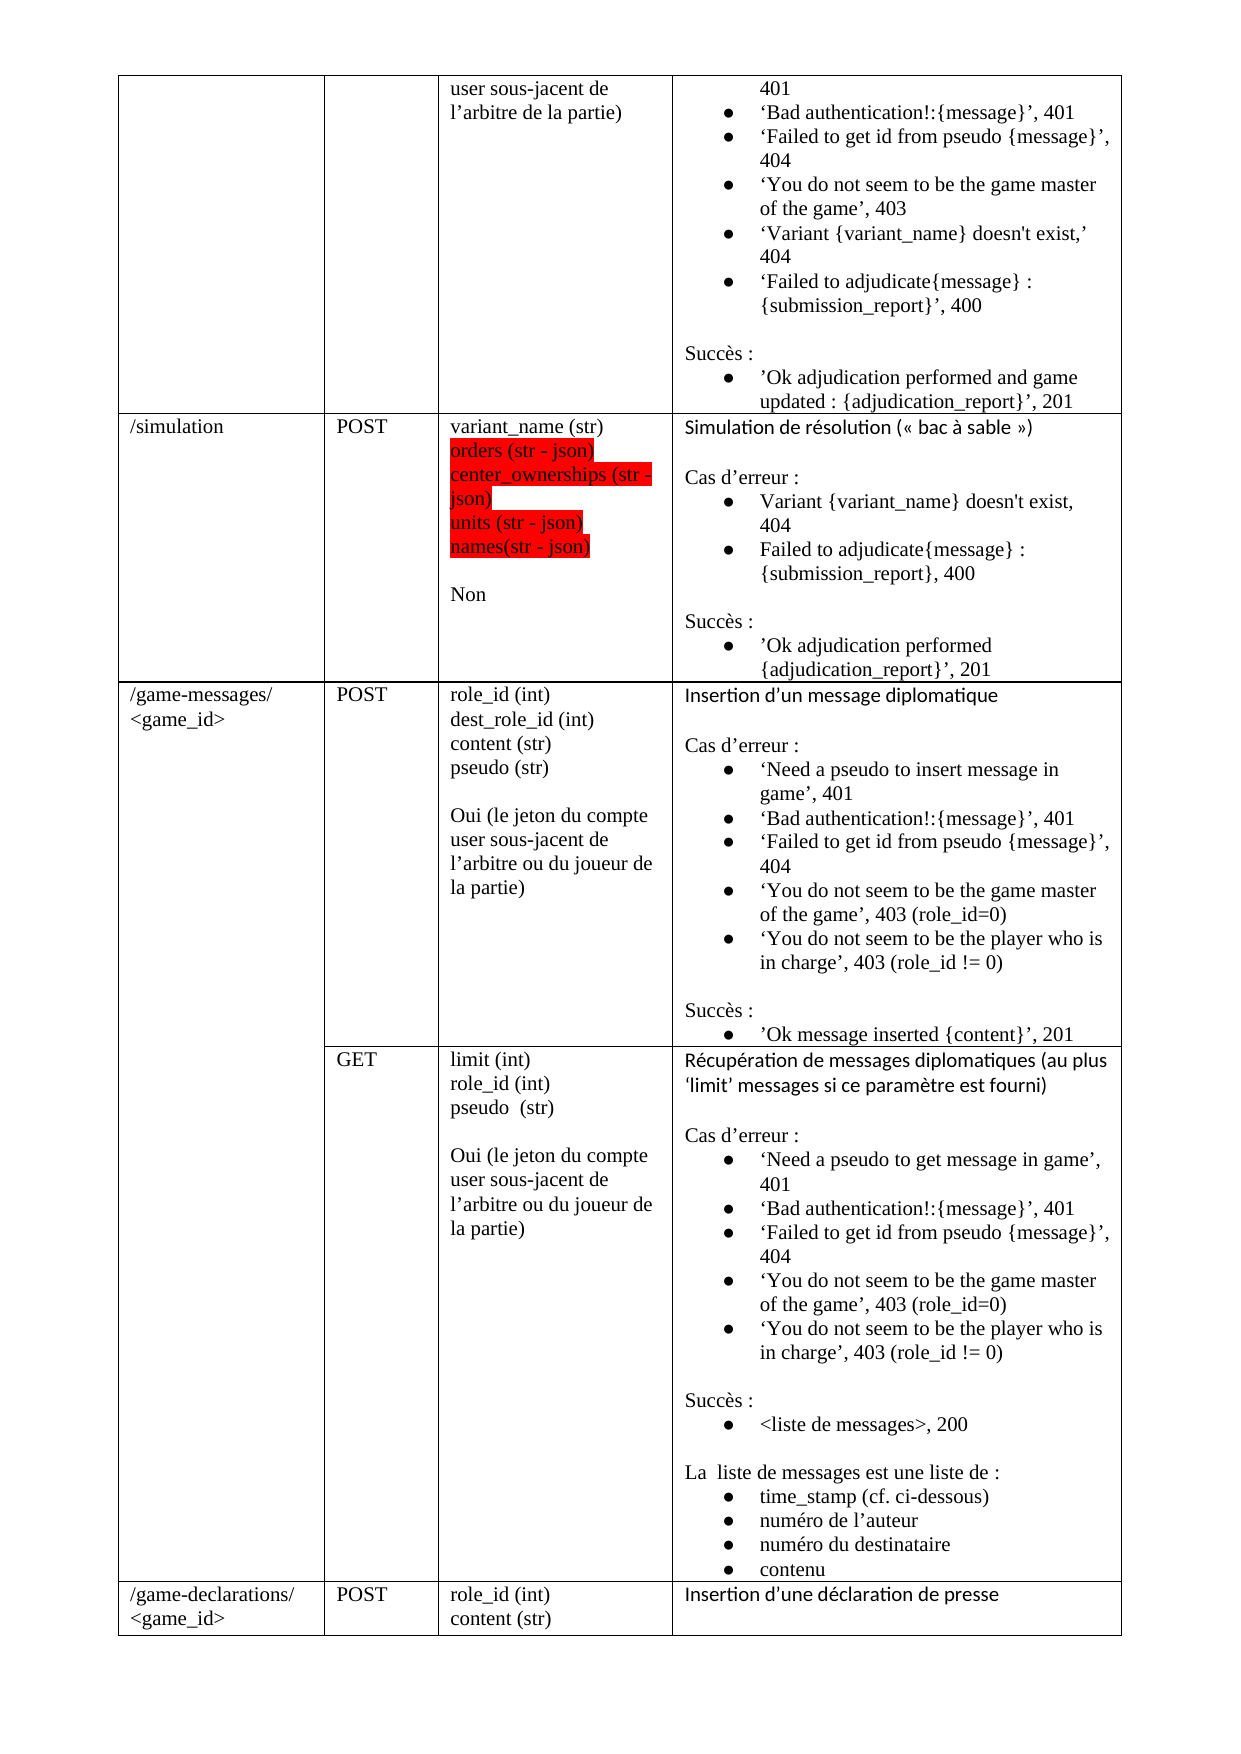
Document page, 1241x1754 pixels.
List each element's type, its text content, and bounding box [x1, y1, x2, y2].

table_cell Insertion d’un message diplomatique Cas d’erreur : ‘Need a pseudo to insert message in game’, 401 ‘Bad authentication!:{message}’, 401 ‘Failed to get id from pseudo {message}’, 404 ‘You do not seem to be the game master of the game’, 403 (role_id=0) ‘You do not seem to be the player who is in charge’, 403 (role_id != 0) Succès : ’Ok message inserted {content}’, 201 [673, 683, 1121, 1046]
table_cell Résolution de la partie Cas d’erreur : ‘Need a pseudo to adjudicate in game’, 401 ‘Bad authentication!:{message}’, 401 ‘Failed to get id from pseudo {message}’, 404 ‘You do not seem to be the game master of the game’, 403 ‘Variant {variant_name} doesn't exist,’ 404 ‘Failed to adjudicate{message} : {submission_report}’, 400 Succès : ’Ok adjudication performed and game updated : {adjudication_report}’, 201 [673, 76, 1121, 413]
table_cell Récupération de messages diplomatiques (au plus ‘limit’ messages si ce paramètre est fourni) Cas d’erreur : ‘Need a pseudo to get message in game’, 401 ‘Bad authentication!:{message}’, 401 ‘Failed to get id from pseudo {message}’, 404 ‘You do not seem to be the game master of the game’, 403 (role_id=0) ‘You do not seem to be the player who is in charge’, 403 (role_id != 0) Succès : <liste de messages>, 200 La liste de messages est une liste de : time_stamp (cf. ci-dessous) numéro de l’auteur numéro du destinataire contenu [673, 1047, 1121, 1581]
table_cell Insertion d’une déclaration de presse [673, 1582, 1121, 1635]
table_cell /game-declarations/<game_id> [119, 1582, 324, 1635]
table_cell /simulation [119, 414, 324, 681]
table_cell POST [325, 414, 438, 681]
table_cell limit (int) role_id (int) pseudo (str) Oui (le jeton du compte user sous-jacent de l’arbitre ou du joueur de la partie) [439, 1047, 672, 1581]
table_cell [325, 76, 438, 413]
table_cell /game-messages/<game_id> [119, 683, 324, 1581]
table_cell role_id (int) dest_role_id (int) content (str) pseudo (str) Oui (le jeton du compte user sous-jacent de l’arbitre ou du joueur de la partie) [439, 683, 672, 1046]
table_cell POST [325, 1582, 438, 1635]
table_cell user sous-jacent de l’arbitre de la partie) [439, 76, 672, 413]
table_cell [119, 76, 324, 413]
table_cell Simulation de résolution (« bac à sable ») Cas d’erreur : Variant {variant_name} doesn't exist, 404 Failed to adjudicate{message} : {submission_report}, 400 Succès : ’Ok adjudication performed {adjudication_report}’, 201 [673, 414, 1121, 681]
table_cell variant_name (str) orders (str - json) center_ownerships (str - json) units (str - json) names(str - json) Non [439, 414, 672, 681]
table_cell POST [325, 683, 438, 1046]
table_cell GET [325, 1047, 438, 1581]
table_cell role_id (int) content (str) [439, 1582, 672, 1635]
